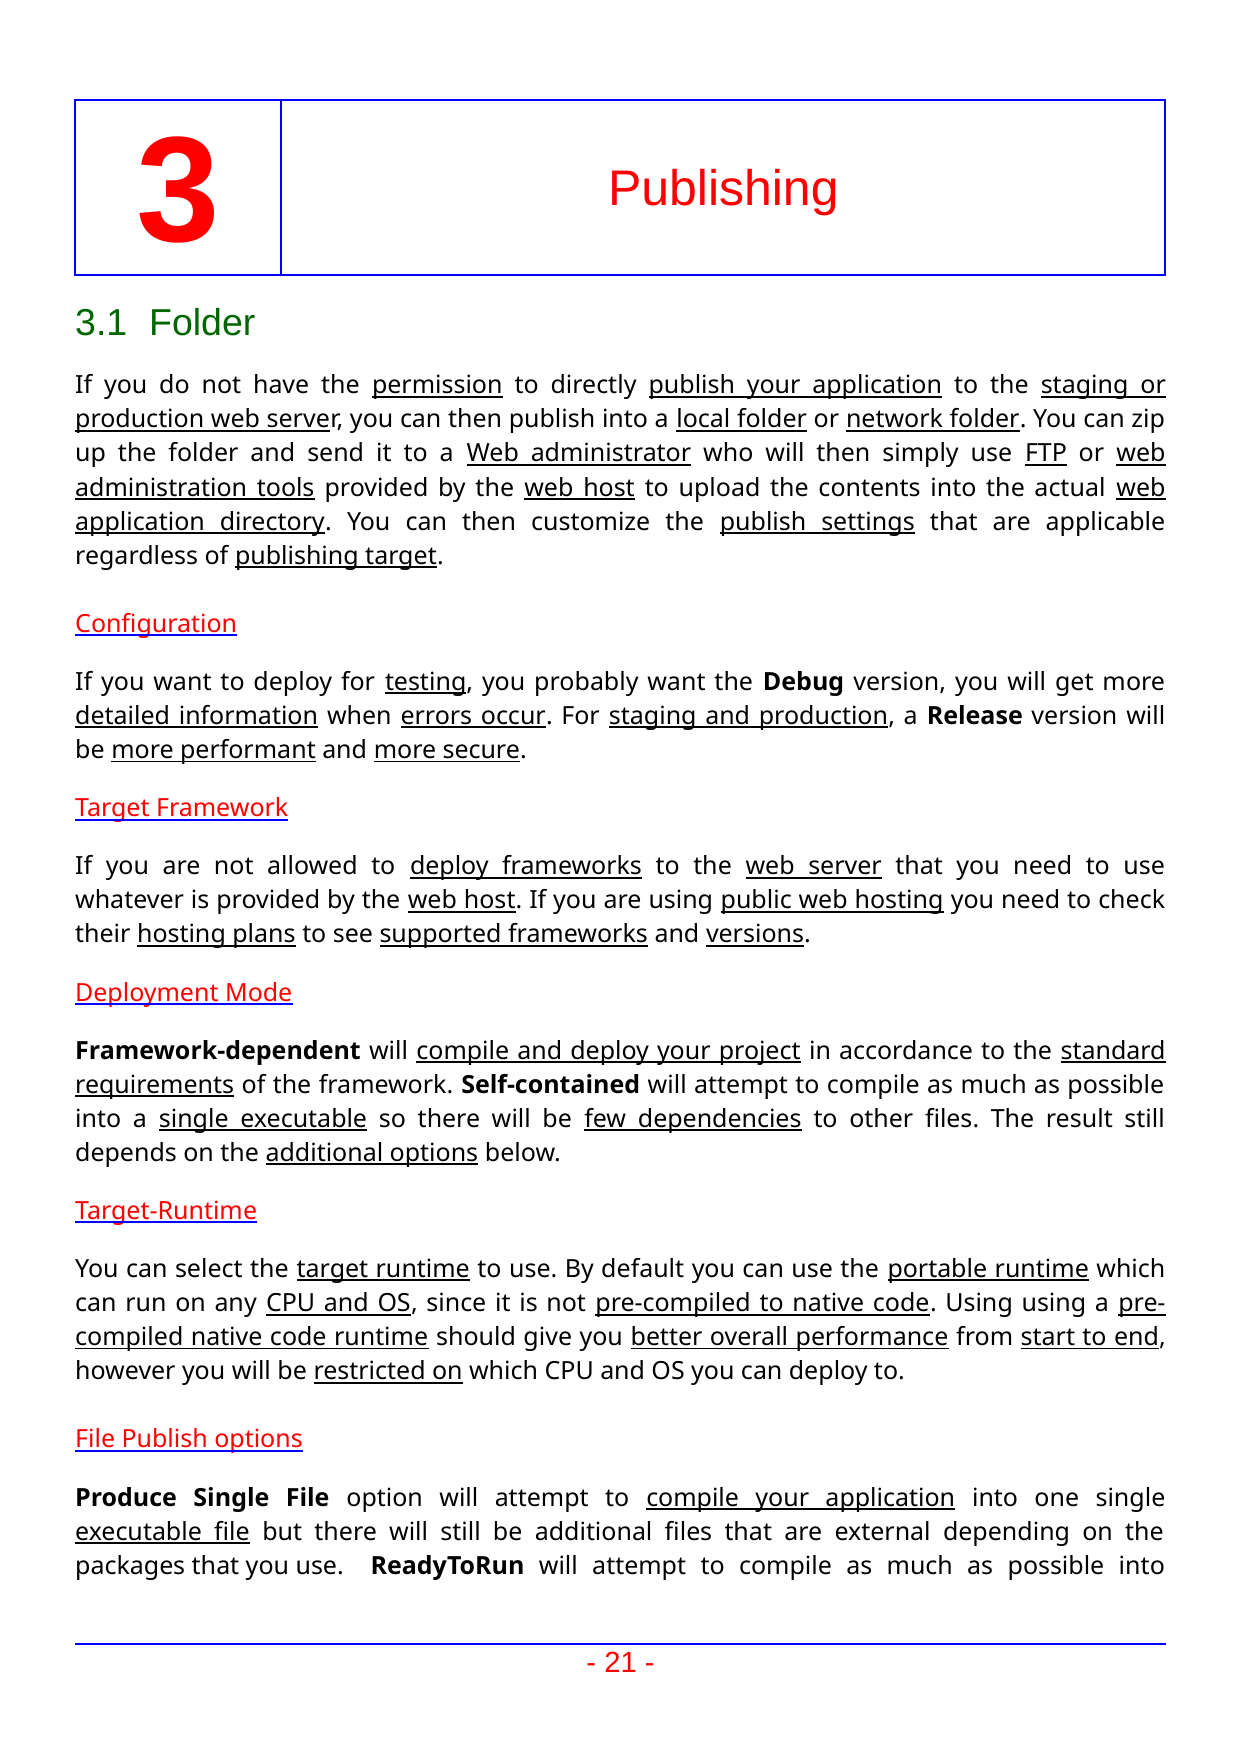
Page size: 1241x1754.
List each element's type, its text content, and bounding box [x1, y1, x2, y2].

text If you do not have the permission to directly publish your application to the staging or production web server, you can then publish into a local folder or network folder. You can zip up the folder and send it to a Web administrator who will then simply use FTP or web administration tools provided by the web host to upload the contents into the actual web application directory. You can then customize the publish settings that are applicable regardless of publishing target. [75, 367, 1166, 571]
text If you are not allowed to deploy frameworks to the web server that you need to use whatever is provided by the web host. If you are using public web hosting you need to check their hosting plans to see supported frameworks and versions. [75, 848, 1166, 950]
table_header Publishing [282, 101, 1164, 274]
table_header 3 [76, 101, 280, 274]
text File Publish options [75, 1421, 1166, 1455]
text Configuration [75, 605, 1166, 639]
text Framework-dependent will compile and deploy your project in accordance to the standard requirements of the framework. Self-contained will attempt to compile as much as possible into a single executable so there will be few dependencies to other files. The result still depends on the additional options below. [75, 1032, 1166, 1168]
text You can select the target runtime to use. By default you can use the portable runtime which can run on any CPU and OS, since it is not pre-compiled to native code. Using using a pre-compiled native code runtime should give you better overall performance from start to end, however you will be restricted on which CPU and OS you can deploy to. [75, 1251, 1166, 1387]
text 3.1 Folder [75, 300, 1166, 343]
text Target-Runtime [75, 1193, 1166, 1227]
text If you want to deploy for testing, you probably want the Debug version, you will get more detailed information when errors occur. For staging and production, a Release version will be more performant and more secure. [75, 663, 1166, 766]
text Deployment Mode [75, 974, 1166, 1008]
text Produce Single File option will attempt to compile your application into one single executable file but there will still be additional files that are external depending on the packages that you use. ReadyToRun will attempt to compile as much as possible into [75, 1479, 1166, 1581]
text Target Framework [75, 790, 1166, 824]
